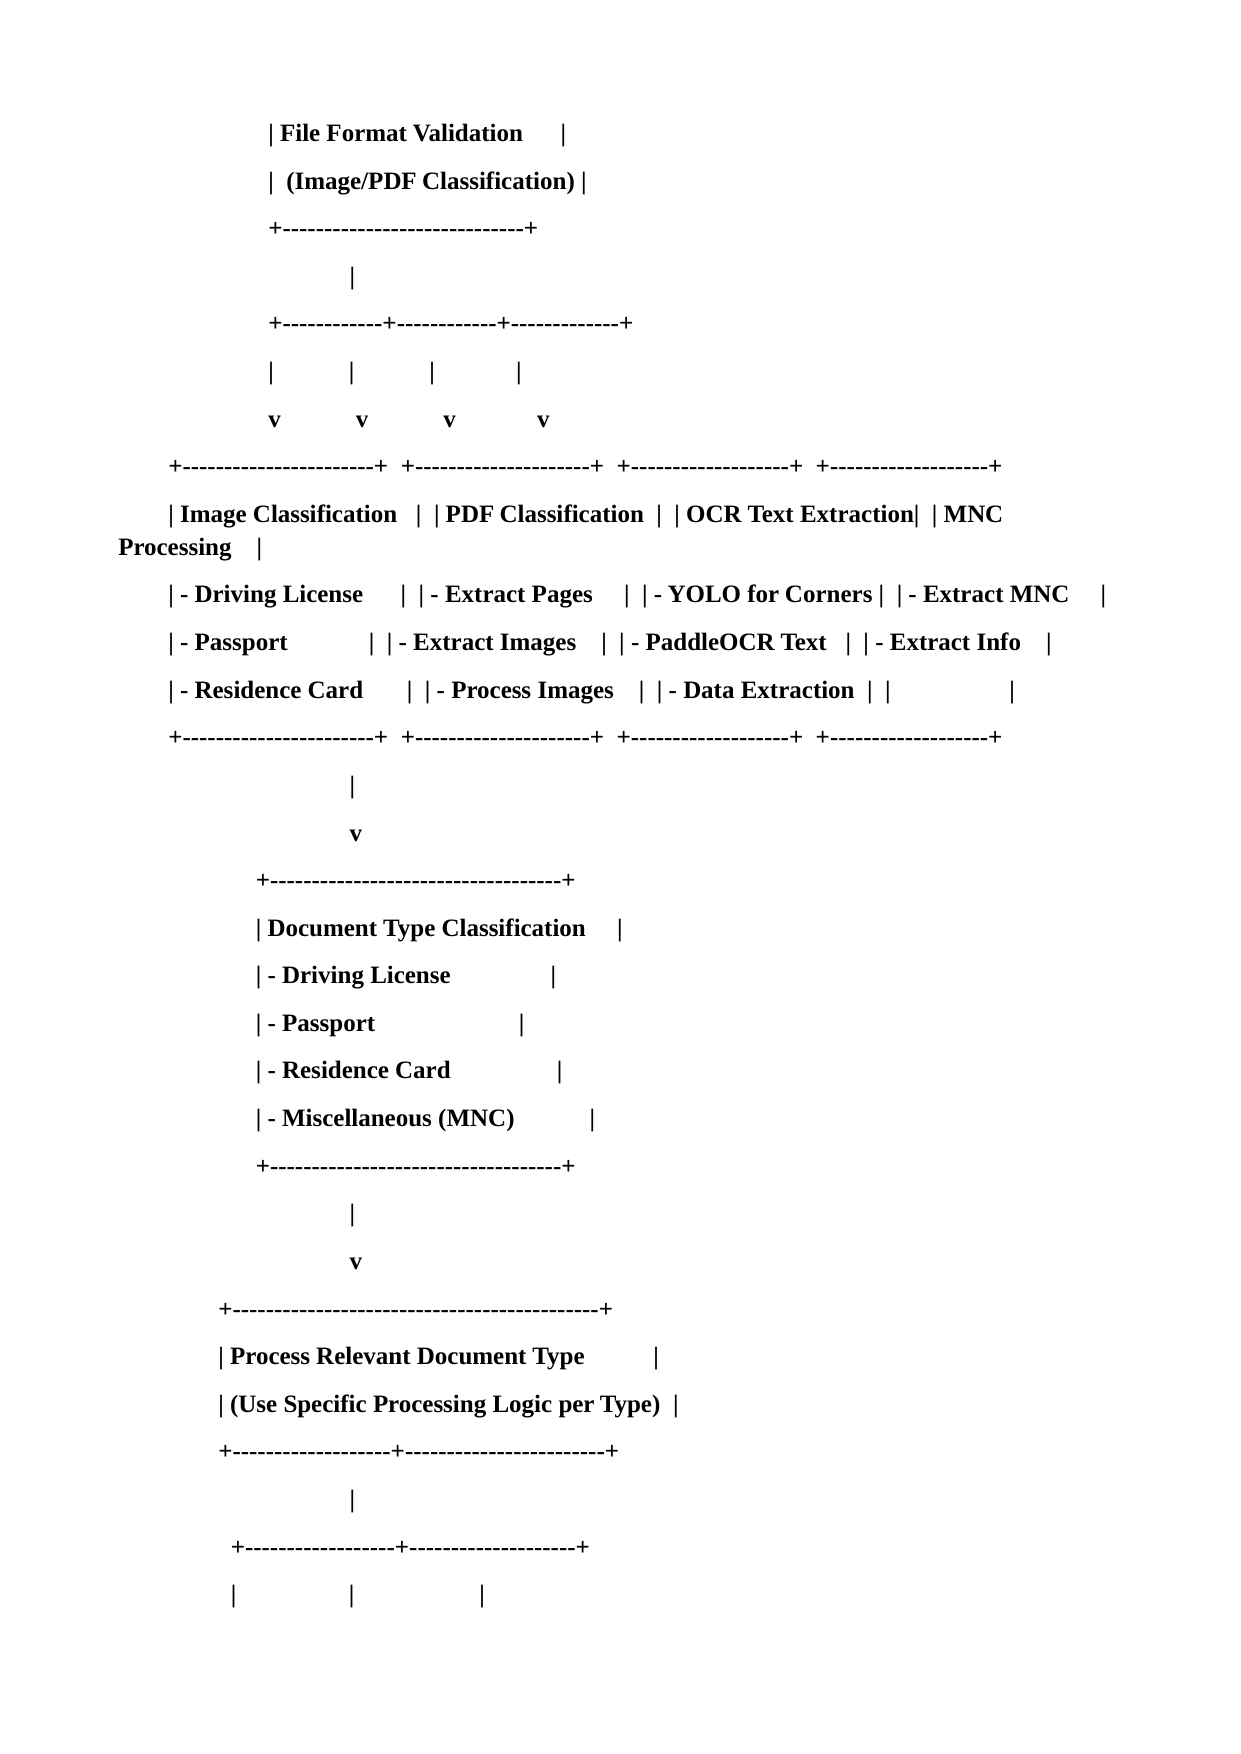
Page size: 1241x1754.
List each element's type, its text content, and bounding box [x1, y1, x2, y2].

text +------------------+--------------------+ [118, 1532, 1122, 1560]
text +--------------------------------------------+ [118, 1294, 1122, 1322]
text | Document Type Classification | [118, 913, 1122, 942]
text | [118, 1198, 1122, 1227]
text | File Format Validation | [118, 118, 1122, 147]
text v [118, 1246, 1122, 1275]
text | (Use Specific Processing Logic per Type) | [118, 1389, 1122, 1418]
text | - Driving License | | - Extract Pages | | - YOLO for Corners | | - Extract MNC | [118, 579, 1122, 608]
text | - Passport | | - Extract Images | | - PaddleOCR Text | | - Extract Info | [118, 627, 1122, 656]
text | - Miscellaneous (MNC) | [118, 1103, 1122, 1132]
text | [118, 770, 1122, 799]
text +-----------------------+ +---------------------+ +-------------------+ +-------------------+ [118, 722, 1122, 751]
text | [118, 1484, 1122, 1513]
text | - Driving License | [118, 960, 1122, 989]
text +-------------------+------------------------+ [118, 1436, 1122, 1465]
text | | | | [118, 356, 1122, 385]
text | | | [118, 1579, 1122, 1608]
text | (Image/PDF Classification) | [118, 166, 1122, 194]
text | [118, 261, 1122, 290]
text | - Passport | [118, 1008, 1122, 1037]
text +------------+------------+-------------+ [118, 308, 1122, 337]
text | Image Classification | | PDF Classification | | OCR Text Extraction| | MNC Processing | [118, 499, 1122, 561]
text | Process Relevant Document Type | [118, 1341, 1122, 1370]
text +-----------------------+ +---------------------+ +-------------------+ +-------------------+ [118, 451, 1122, 480]
text | - Residence Card | [118, 1056, 1122, 1084]
text +-----------------------------+ [118, 213, 1122, 242]
text v [118, 818, 1122, 846]
text +-----------------------------------+ [118, 865, 1122, 894]
text v v v v [118, 404, 1122, 432]
text +-----------------------------------+ [118, 1151, 1122, 1179]
text | - Residence Card | | - Process Images | | - Data Extraction | | | [118, 675, 1122, 703]
